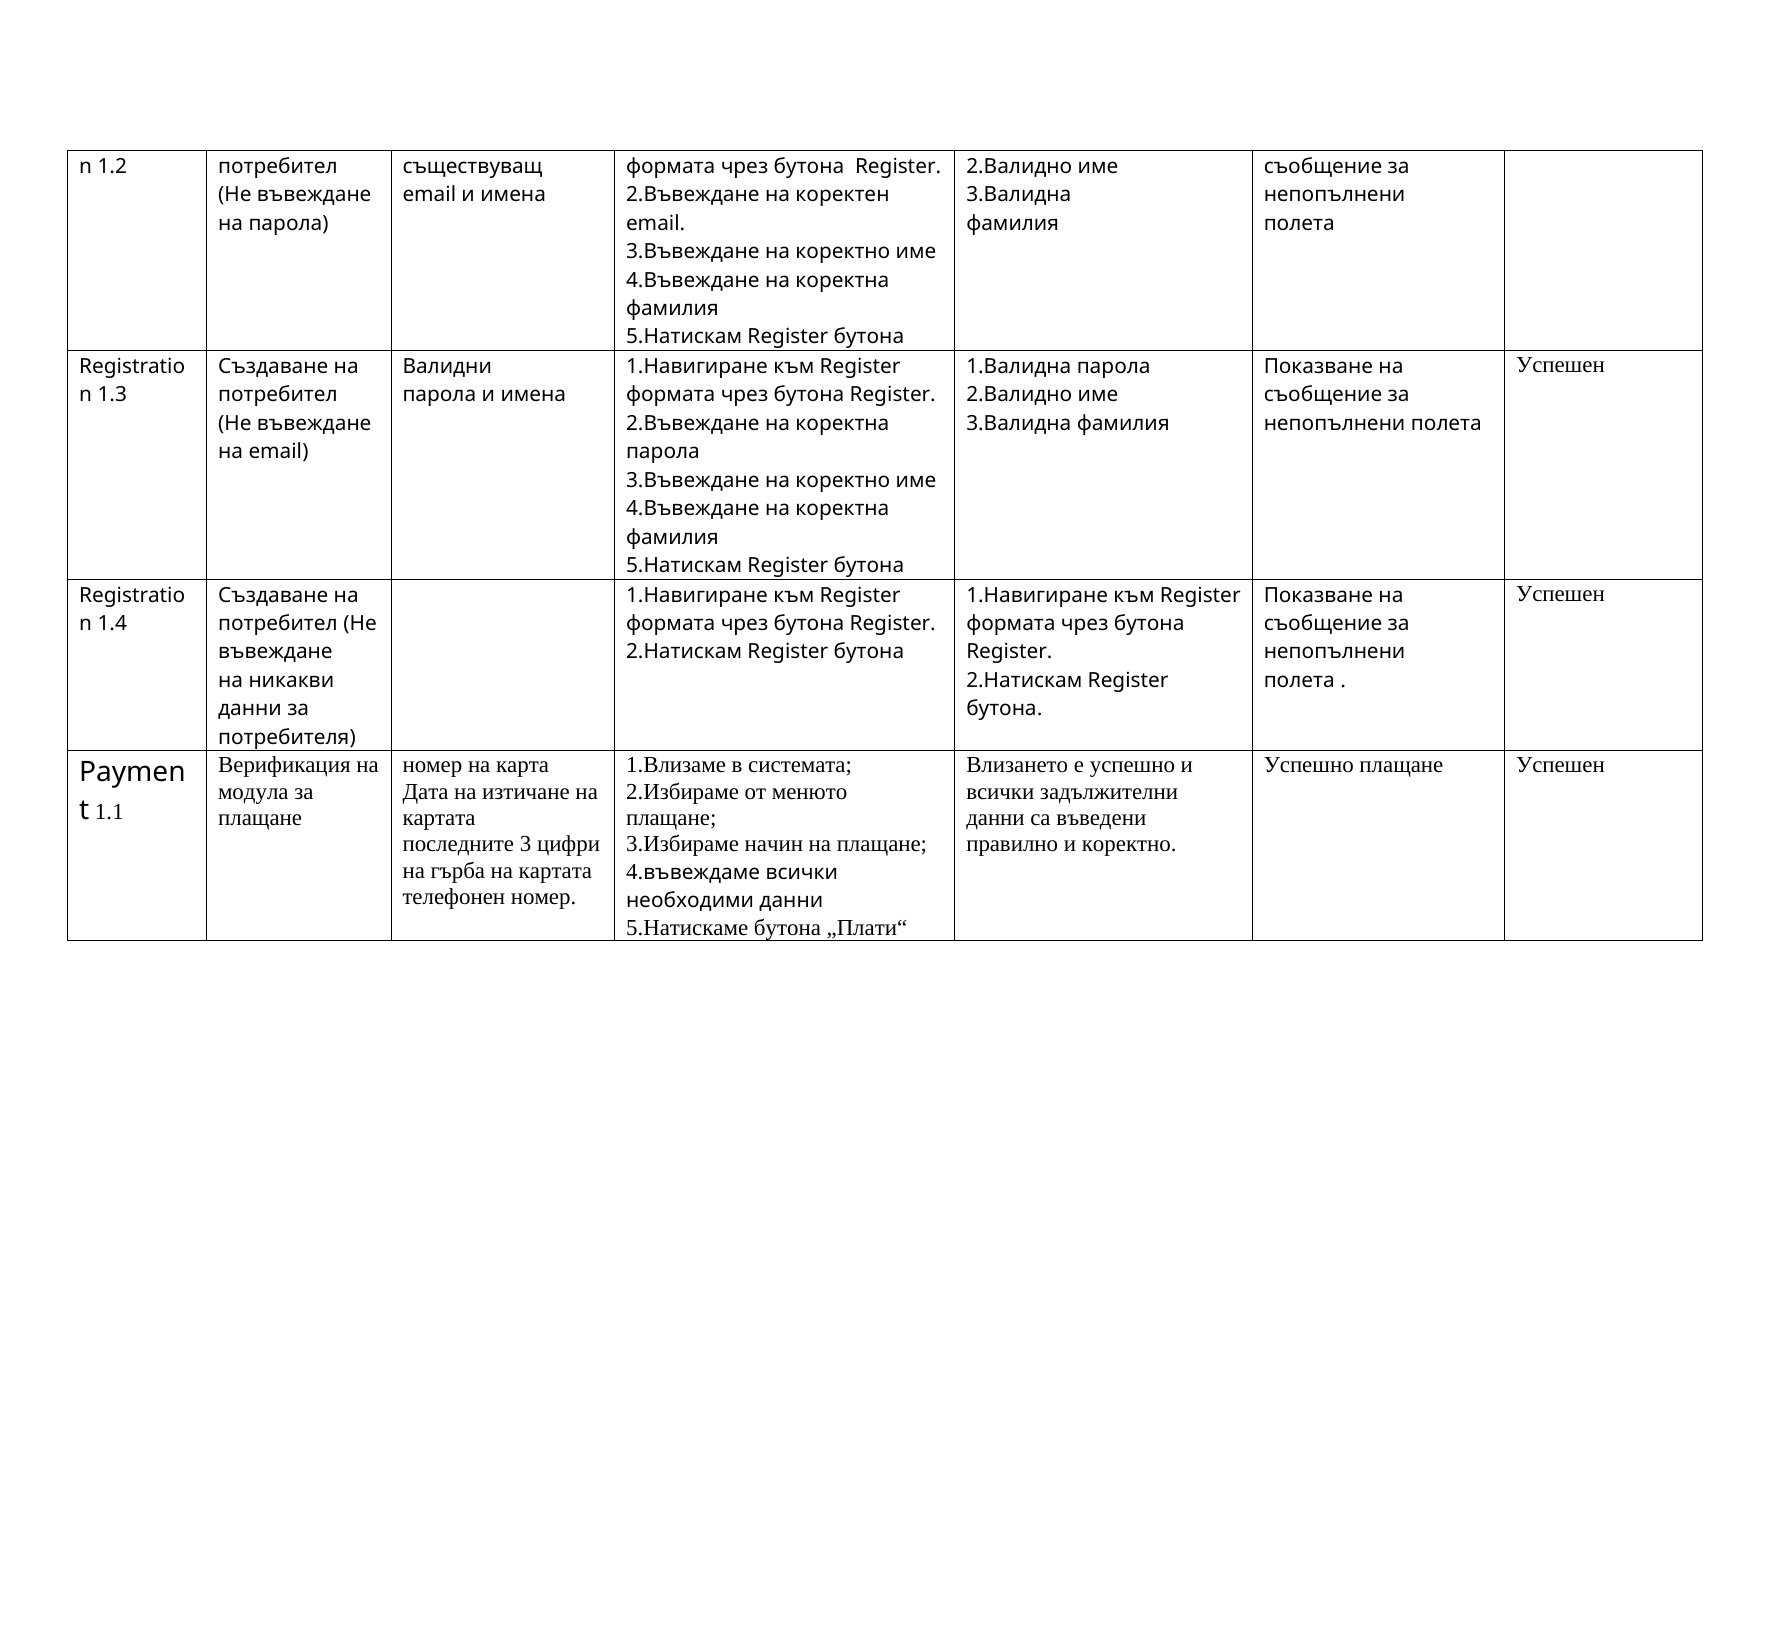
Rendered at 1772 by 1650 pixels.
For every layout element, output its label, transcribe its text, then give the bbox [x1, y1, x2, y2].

table_cell Registration 1.4 [68, 580, 206, 750]
table_cell Успешен [1505, 580, 1702, 750]
table_cell Успешен [1505, 351, 1702, 579]
table_cell Влизането е успешно и всички задължителни данни са въведени правилно и коректно. [955, 751, 1252, 940]
table_cell [392, 580, 614, 750]
table_cell 1.Навигиране към Register формата чрез бутона Register. 2.Натискам Register бутона. [955, 580, 1252, 750]
table_cell съобщение за непопълнени полета [1253, 151, 1504, 350]
table_cell n 1.2 [68, 151, 206, 350]
table_cell Създаване на потребител (Не въвеждане на email) [207, 351, 391, 579]
table_cell Показване на съобщение за непопълнени полета [1253, 351, 1504, 579]
table_cell съществуващ email и имена [392, 151, 614, 350]
table_cell номер на карта Дата на изтичане на картата последните 3 цифри на гърба на картата телефонен номер. [392, 751, 614, 940]
table_cell 1.Влизаме в системата; 2.Избираме от менюто плащане; 3.Избираме начин на плащане; 4.въвеждаме всички необходими данни 5.Натискаме бутона „Плати“ [615, 751, 954, 940]
table_cell 1.Навигиране към Register формата чрез бутона Register. 2.Натискам Register бутона [615, 580, 954, 750]
table_cell Показване на съобщение за непопълнени полета . [1253, 580, 1504, 750]
table_cell Верификация на модула за плащане [207, 751, 391, 940]
table_cell 1.Валидна парола 2.Валидно име 3.Валидна фамилия [955, 351, 1252, 579]
table_cell 1.Навигиране към Register формата чрез бутона Register. 2.Въвеждане на коректна парола 3.Въвеждане на коректно име 4.Въвеждане на коректна фамилия 5.Натискам Register бутона [615, 351, 954, 579]
table_cell 2.Валидно име 3.Валидна фамилия [955, 151, 1252, 350]
table_cell потребител (Не въвеждане на парола) [207, 151, 391, 350]
table_cell [1505, 151, 1702, 350]
table_cell Registration 1.3 [68, 351, 206, 579]
table_cell Успешно плащане [1253, 751, 1504, 940]
table_cell Успешен [1505, 751, 1702, 940]
table_cell Създаване на потребител (Не въвеждане на никакви данни за потребителя) [207, 580, 391, 750]
table_cell Валидни парола и имена [392, 351, 614, 579]
table_cell формата чрез бутона Register. 2.Въвеждане на коректен email. 3.Въвеждане на коректно име 4.Въвеждане на коректна фамилия 5.Натискам Register бутона [615, 151, 954, 350]
table_cell Payment 1.1 [68, 751, 206, 940]
